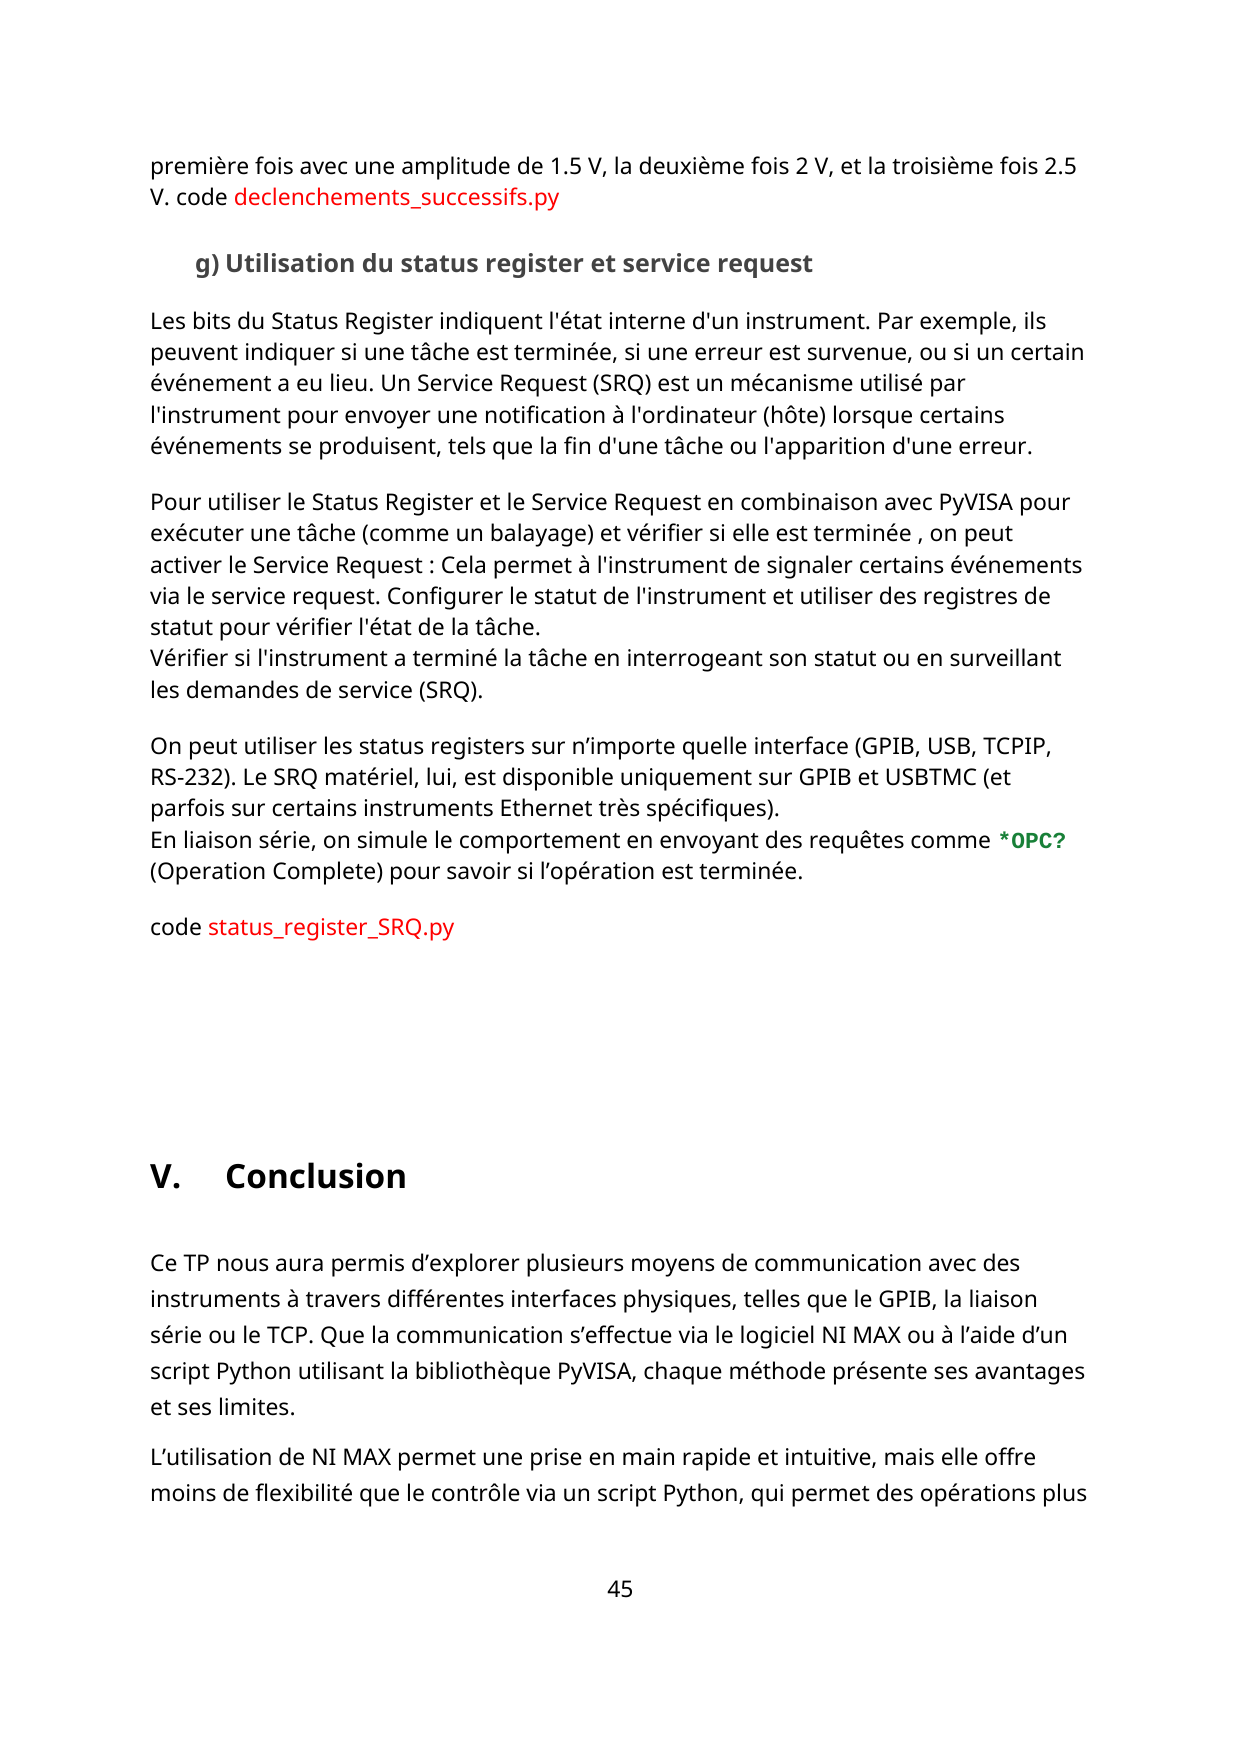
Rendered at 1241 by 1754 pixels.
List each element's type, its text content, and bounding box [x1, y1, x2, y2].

text Ce TP nous aura permis d’explorer plusieurs moyens de communication avec des instruments à travers différentes interfaces physiques, telles que le GPIB, la liaison série ou le TCP. Que la communication s’effectue via le logiciel NI MAX ou à l’aide d’un script Python utilisant la bibliothèque PyVISA, chaque méthode présente ses avantages et ses limites. [150, 1247, 1090, 1422]
text Les bits du Status Register indiquent l'état interne d'un instrument. Par exemple, ils peuvent indiquer si une tâche est terminée, si une erreur est survenue, ou si un certain événement a eu lieu. Un Service Request (SRQ) est un mécanisme utilisé par l'instrument pour envoyer une notification à l'ordinateur (hôte) lorsque certains événements se produisent, tels que la fin d'une tâche ou l'apparition d'une erreur. [150, 305, 1090, 461]
subtitle code status_register_SRQ.py [150, 911, 1090, 942]
text On peut utiliser les status registers sur n’importe quelle interface (GPIB, USB, TCPIP, RS-232). Le SRQ matériel, lui, est disponible uniquement sur GPIB et USBTMC (et parfois sur certains instruments Ethernet très spécifiques). En liaison série, on simule le comportement en envoyant des requêtes comme *OPC? (Operation Complete) pour savoir si l’opération est terminée. [150, 730, 1090, 886]
text L’utilisation de NI MAX permet une prise en main rapide et intuitive, mais elle offre moins de flexibilité que le contrôle via un script Python, qui permet des opérations plus [150, 1441, 1090, 1508]
subtitle Utilisation du status register et service request [150, 246, 1090, 280]
text Pour utiliser le Status Register et le Service Request en combinaison avec PyVISA pour exécuter une tâche (comme un balayage) et vérifier si elle est terminée , on peut activer le Service Request : Cela permet à l'instrument de signaler certains événements via le service request. Configurer le statut de l'instrument et utiliser des registres de statut pour vérifier l'état de la tâche. Vérifier si l'instrument a terminé la tâche en interrogeant son statut ou en surveillant les demandes de service (SRQ). [150, 486, 1090, 705]
subtitle première fois avec une amplitude de 1.5 V, la deuxième fois 2 V, et la troisième fois 2.5 V. code declenchements_successifs.py [150, 150, 1090, 212]
subtitle Conclusion [150, 1153, 1090, 1198]
